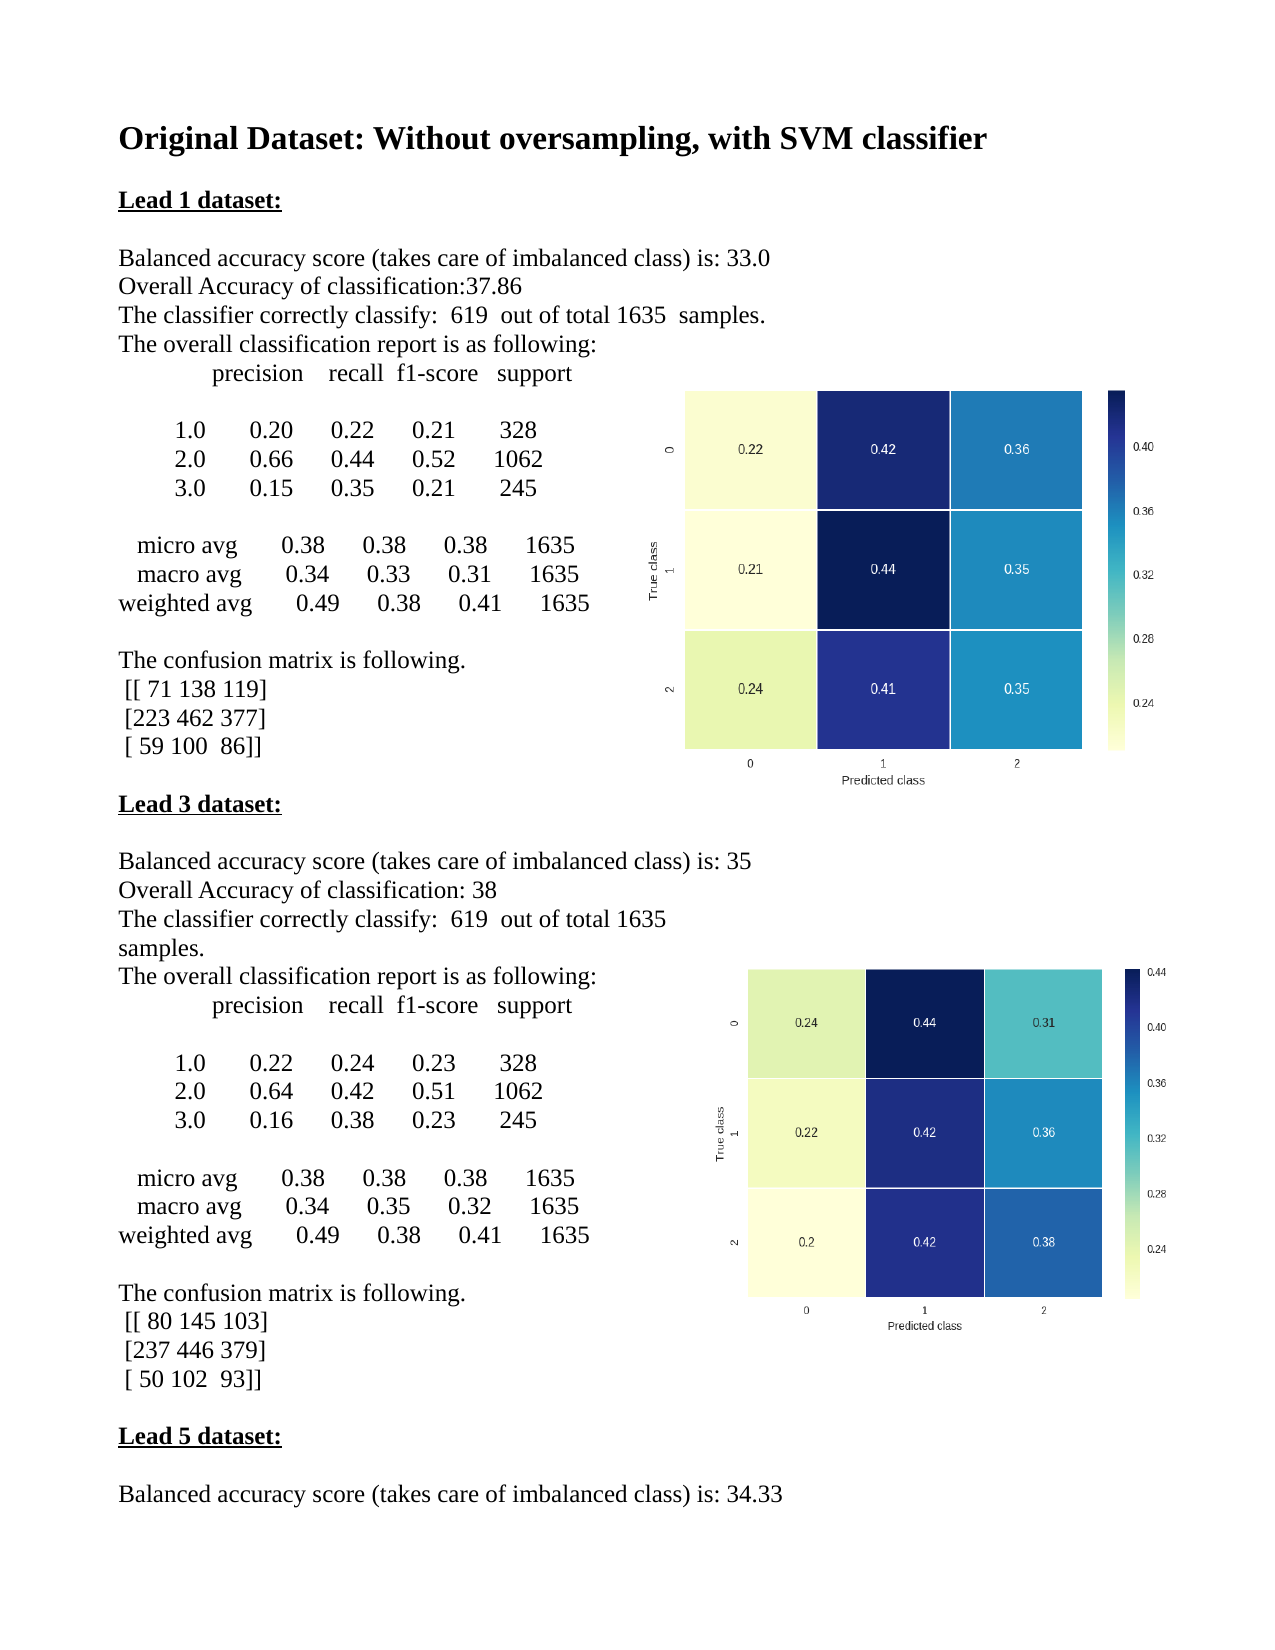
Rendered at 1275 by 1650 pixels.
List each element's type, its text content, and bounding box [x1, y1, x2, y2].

text weighted avg 0.49 0.38 0.41 1635 [118, 588, 603, 616]
text The confusion matrix is following. [118, 1278, 675, 1306]
text [237 446 379] [118, 1335, 1157, 1364]
text Lead 3 dataset: [118, 789, 1157, 818]
text Original Dataset: Without oversampling, with SVM classifier [118, 118, 1157, 156]
text Balanced accuracy score (takes care of imbalanced class) is: 34.33 [118, 1479, 1157, 1508]
text [[ 71 138 119] [118, 674, 603, 703]
text precision recall f1-score support [118, 358, 603, 386]
text [ 50 102 93]] [118, 1364, 1157, 1393]
text The overall classification report is as following: [118, 329, 1157, 358]
picture [603, 334, 1247, 801]
text Lead 1 dataset: [118, 185, 1157, 214]
text Overall Accuracy of classification:37.86 [118, 271, 1157, 300]
text [[ 80 145 103] [118, 1306, 675, 1335]
text 2.0 0.64 0.42 0.51 1062 [118, 1076, 675, 1105]
text micro avg 0.38 0.38 0.38 1635 [118, 530, 603, 559]
text Balanced accuracy score (takes care of imbalanced class) is: 33.0 [118, 243, 1157, 271]
text micro avg 0.38 0.38 0.38 1635 [118, 1163, 675, 1191]
picture [675, 917, 1249, 1345]
text 2.0 0.66 0.44 0.52 1062 [118, 444, 603, 473]
text Lead 5 dataset: [118, 1421, 1157, 1450]
text precision recall f1-score support [118, 990, 675, 1019]
text [223 462 377] [118, 703, 603, 731]
text macro avg 0.34 0.33 0.31 1635 [118, 559, 603, 588]
text The classifier correctly classify: 619 out of total 1635 samples. [118, 904, 1157, 961]
text The classifier correctly classify: 619 out of total 1635 samples. [118, 300, 1157, 329]
text 1.0 0.22 0.24 0.23 328 [118, 1048, 675, 1076]
text weighted avg 0.49 0.38 0.41 1635 [118, 1220, 675, 1249]
text The confusion matrix is following. [118, 645, 603, 674]
text macro avg 0.34 0.35 0.32 1635 [118, 1191, 675, 1220]
text The overall classification report is as following: [118, 961, 675, 990]
text 3.0 0.15 0.35 0.21 245 [118, 473, 603, 501]
text Overall Accuracy of classification: 38 [118, 875, 1157, 904]
text [ 59 100 86]] [118, 731, 603, 760]
text 1.0 0.20 0.22 0.21 328 [118, 415, 603, 444]
text Balanced accuracy score (takes care of imbalanced class) is: 35 [118, 846, 1157, 875]
text 3.0 0.16 0.38 0.23 245 [118, 1105, 675, 1134]
